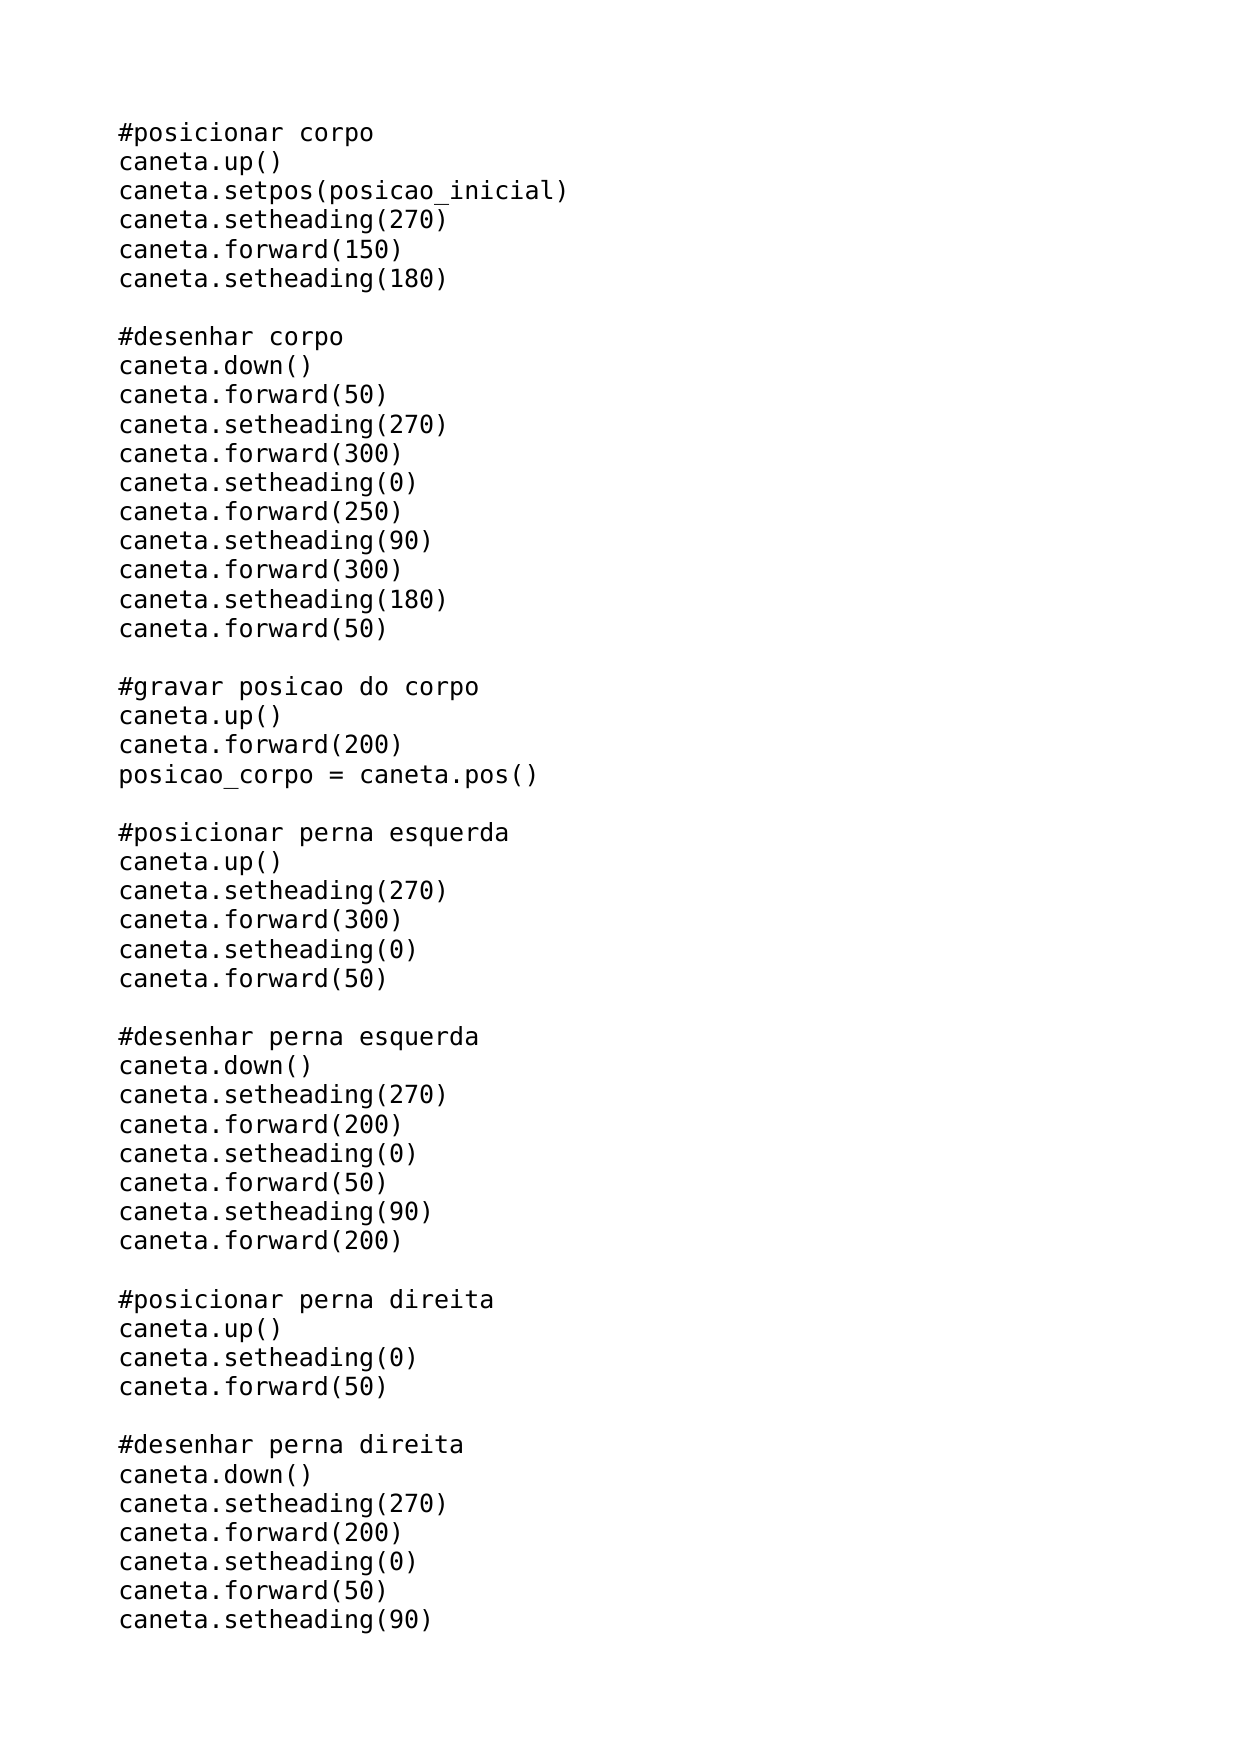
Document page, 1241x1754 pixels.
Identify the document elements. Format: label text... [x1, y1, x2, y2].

text #desenhar corpo [118, 322, 1122, 351]
text caneta.forward(50) [118, 1372, 1122, 1401]
text caneta.up() [118, 847, 1122, 876]
text caneta.down() [118, 1051, 1122, 1081]
text caneta.setpos(posicao_inicial) [118, 176, 1122, 206]
text caneta.setheading(270) [118, 410, 1122, 439]
text caneta.setheading(0) [118, 468, 1122, 497]
text caneta.forward(200) [118, 1110, 1122, 1139]
text caneta.forward(200) [118, 1226, 1122, 1256]
text caneta.down() [118, 1460, 1122, 1489]
text caneta.setheading(90) [118, 526, 1122, 556]
text #desenhar perna esquerda [118, 1022, 1122, 1051]
text caneta.forward(300) [118, 906, 1122, 935]
text caneta.forward(200) [118, 731, 1122, 760]
text caneta.up() [118, 701, 1122, 731]
text caneta.setheading(0) [118, 935, 1122, 964]
text caneta.forward(50) [118, 381, 1122, 410]
text #gravar posicao do corpo [118, 672, 1122, 701]
text posicao_corpo = caneta.pos() [118, 760, 1122, 789]
text caneta.setheading(270) [118, 1489, 1122, 1518]
text caneta.forward(50) [118, 964, 1122, 993]
text caneta.forward(250) [118, 497, 1122, 526]
text caneta.forward(300) [118, 556, 1122, 585]
text caneta.setheading(0) [118, 1547, 1122, 1576]
text caneta.setheading(270) [118, 206, 1122, 235]
text caneta.setheading(90) [118, 1606, 1122, 1635]
text caneta.setheading(180) [118, 585, 1122, 614]
text caneta.setheading(0) [118, 1343, 1122, 1372]
text caneta.forward(200) [118, 1518, 1122, 1547]
text caneta.setheading(270) [118, 1081, 1122, 1110]
text caneta.forward(300) [118, 439, 1122, 468]
text caneta.setheading(270) [118, 876, 1122, 906]
text caneta.setheading(180) [118, 264, 1122, 293]
text caneta.forward(50) [118, 1168, 1122, 1197]
text caneta.setheading(0) [118, 1139, 1122, 1168]
text caneta.setheading(90) [118, 1197, 1122, 1226]
text caneta.forward(50) [118, 614, 1122, 643]
text #posicionar corpo [118, 118, 1122, 147]
text caneta.down() [118, 351, 1122, 381]
text caneta.forward(50) [118, 1576, 1122, 1606]
text #posicionar perna esquerda [118, 818, 1122, 847]
text #posicionar perna direita [118, 1285, 1122, 1314]
text caneta.up() [118, 147, 1122, 176]
text caneta.up() [118, 1314, 1122, 1343]
text caneta.forward(150) [118, 235, 1122, 264]
text #desenhar perna direita [118, 1431, 1122, 1460]
